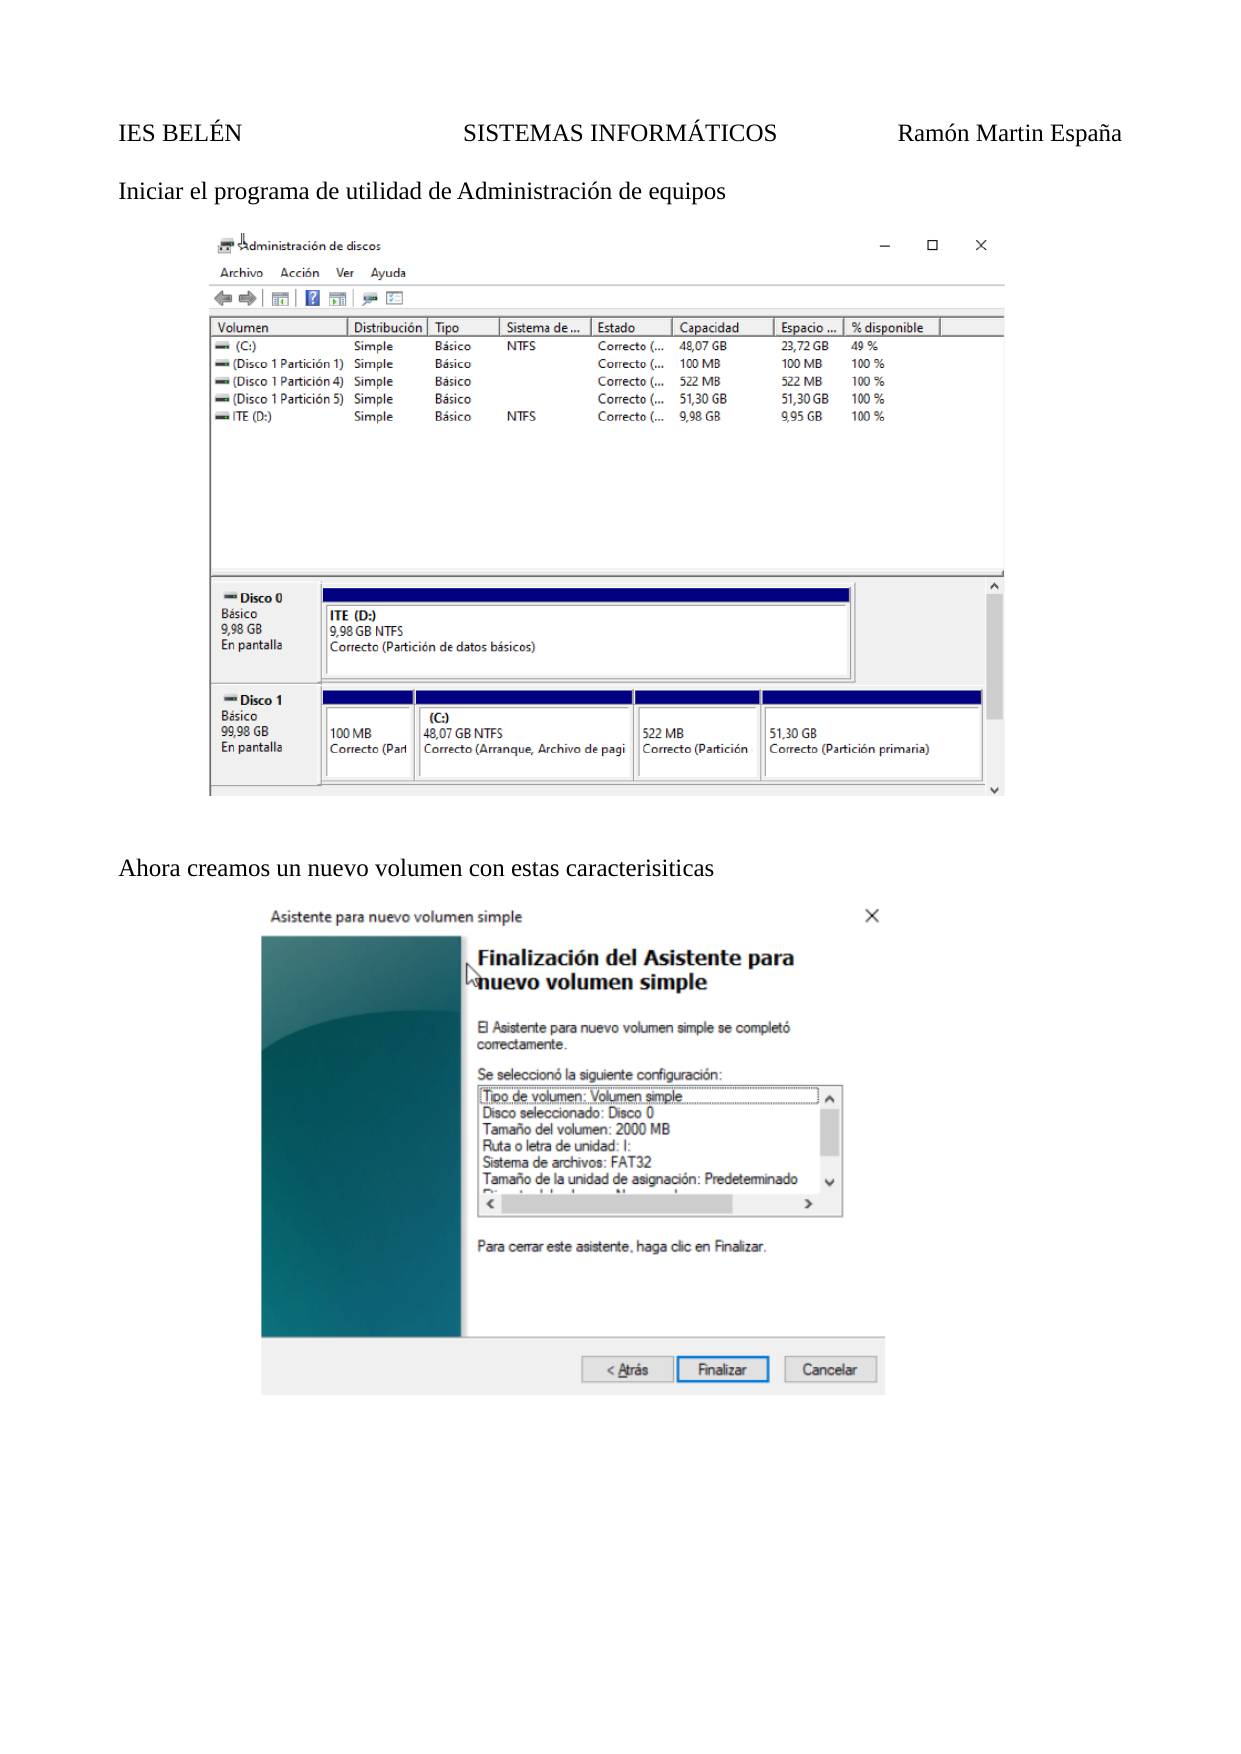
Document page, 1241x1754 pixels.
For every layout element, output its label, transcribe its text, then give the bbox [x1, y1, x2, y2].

text Iniciar el programa de utilidad de Administración de equipos [118, 176, 1122, 205]
picture [209, 233, 1005, 796]
text Ahora creamos un nuevo volumen con estas caracterisiticas [118, 853, 1122, 882]
picture [261, 903, 886, 1395]
